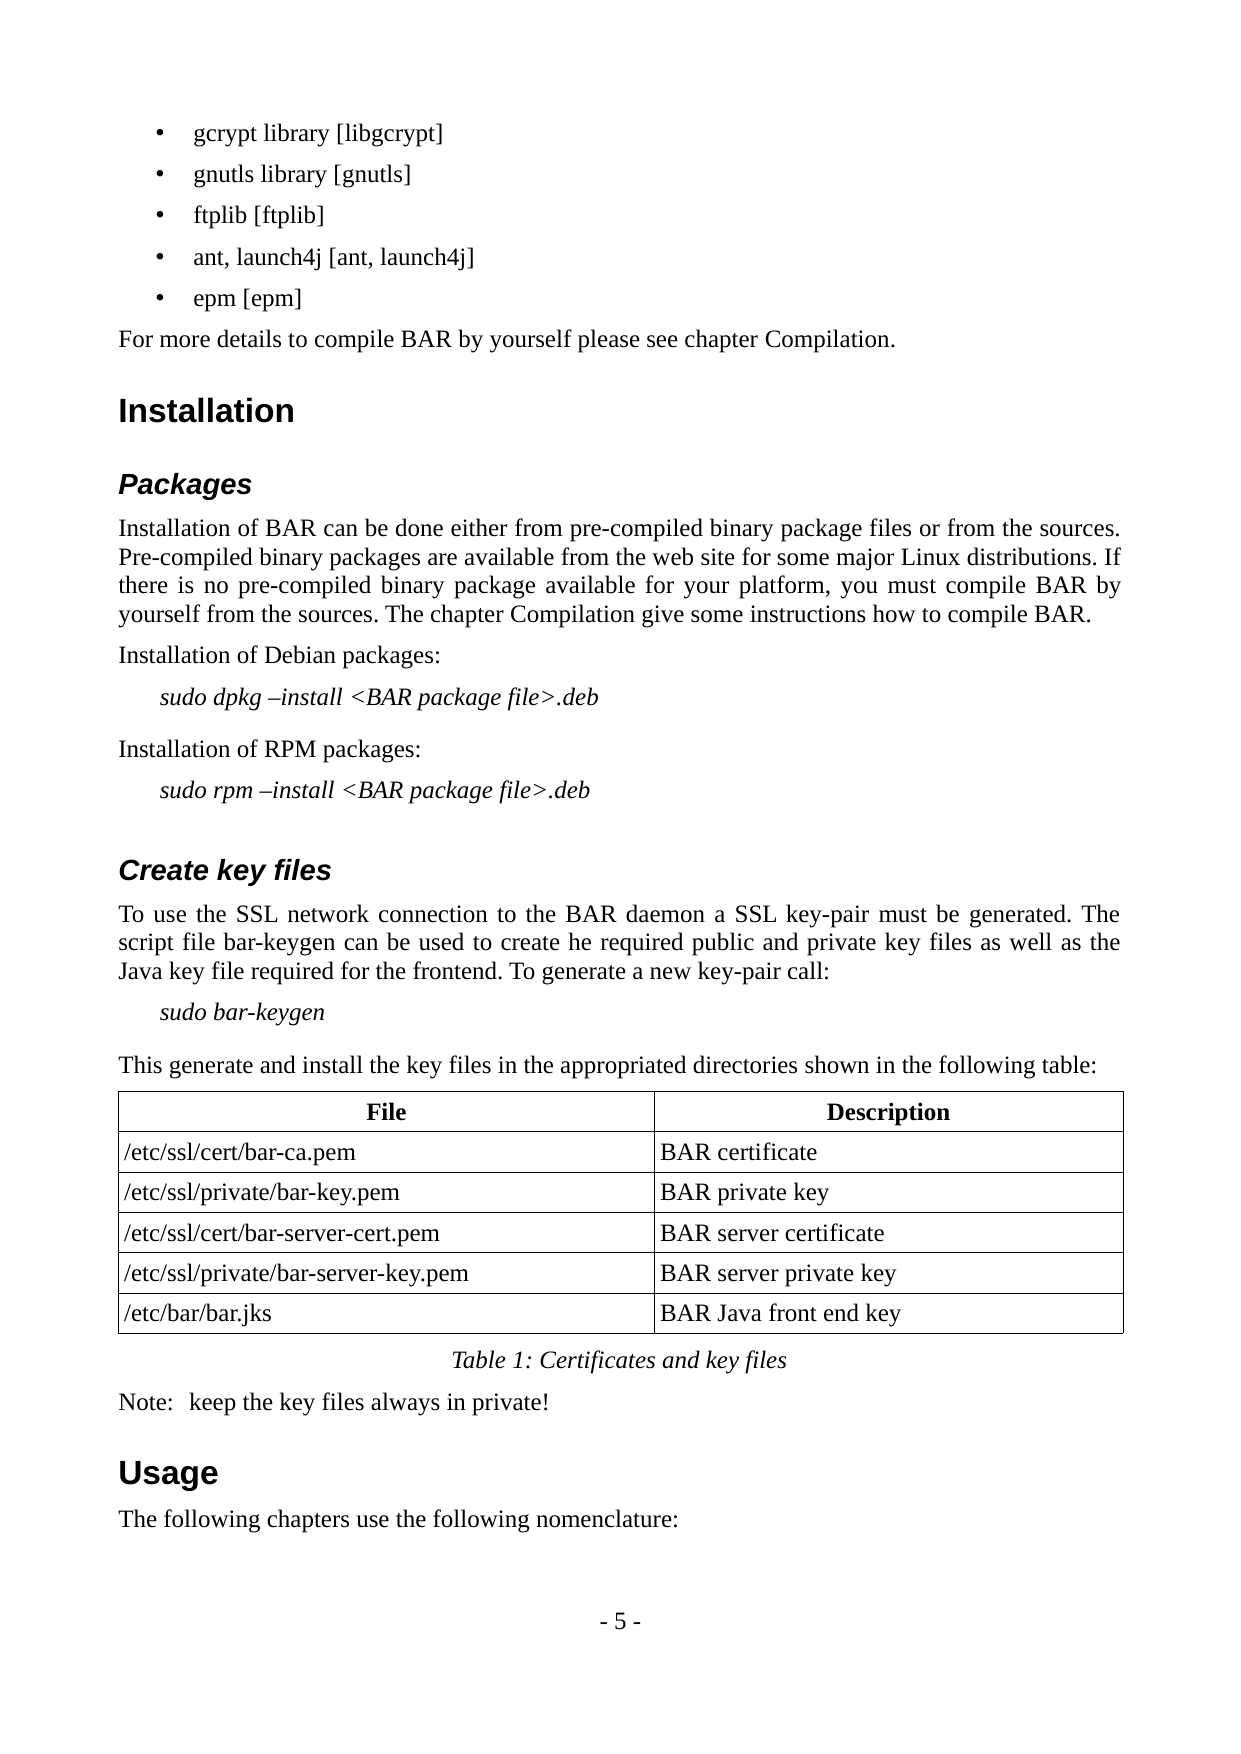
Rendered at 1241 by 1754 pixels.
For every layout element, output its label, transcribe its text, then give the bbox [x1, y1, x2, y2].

list ftplib [ftplib] [156, 201, 1122, 229]
subtitle Usage [118, 1453, 1122, 1492]
text Installation of Debian packages: [118, 640, 1122, 669]
subtitle Installation [118, 391, 1122, 429]
table_cell /etc/ssl/cert/bar-server-cert.pem [119, 1213, 654, 1252]
table_cell BAR server certificate [655, 1213, 1123, 1252]
text sudo dpkg –install <BAR package file>.deb [159, 682, 1122, 710]
text sudo bar-keygen [159, 997, 1122, 1026]
table_header File [119, 1092, 654, 1131]
table_header Description [655, 1092, 1123, 1131]
subtitle Packages [118, 467, 1122, 500]
list gnutls library [gnutls] [156, 159, 1122, 188]
text This generate and install the key files in the appropriated directories shown in the following table: [118, 1050, 1122, 1078]
text Installation of BAR can be done either from pre-compiled binary package files or from the sources. Pre-compiled binary packages are available from the web site for some major Linux distributions. If there is no pre-compiled binary package available for your platform, you must compile BAR by yourself from the sources. The chapter Compilation give some instructions how to compile BAR. [118, 513, 1122, 628]
text To use the SSL network connection to the BAR daemon a SSL key-pair must be generated. The script file bar-keygen can be used to create he required public and private key files as well as the Java key file required for the frontend. To generate a new key-pair call: [118, 899, 1122, 985]
table_cell BAR certificate [655, 1132, 1123, 1172]
table_cell BAR server private key [655, 1253, 1123, 1293]
text Note: keep the key files always in private! [118, 1387, 1122, 1416]
table_cell BAR private key [655, 1173, 1123, 1212]
text Table 1: Certificates and key files [118, 1346, 1122, 1374]
table_cell BAR Java front end key [655, 1294, 1123, 1333]
table_cell /etc/ssl/private/bar-key.pem [119, 1173, 654, 1212]
list gcrypt library [libgcrypt] [156, 118, 1122, 147]
list ant, launch4j [ant, launch4j] [156, 242, 1122, 271]
text Installation of RPM packages: [118, 734, 1122, 763]
subtitle Create key files [118, 853, 1122, 886]
list epm [epm] [156, 283, 1122, 312]
table_cell /etc/ssl/private/bar-server-key.pem [119, 1253, 654, 1293]
table_cell /etc/ssl/cert/bar-ca.pem [119, 1132, 654, 1172]
text For more details to compile BAR by yourself please see chapter Compilation. [118, 324, 1122, 353]
table_cell /etc/bar/bar.jks [119, 1294, 654, 1333]
text sudo rpm –install <BAR package file>.deb [159, 775, 1122, 804]
text The following chapters use the following nomenclature: [118, 1504, 1122, 1533]
